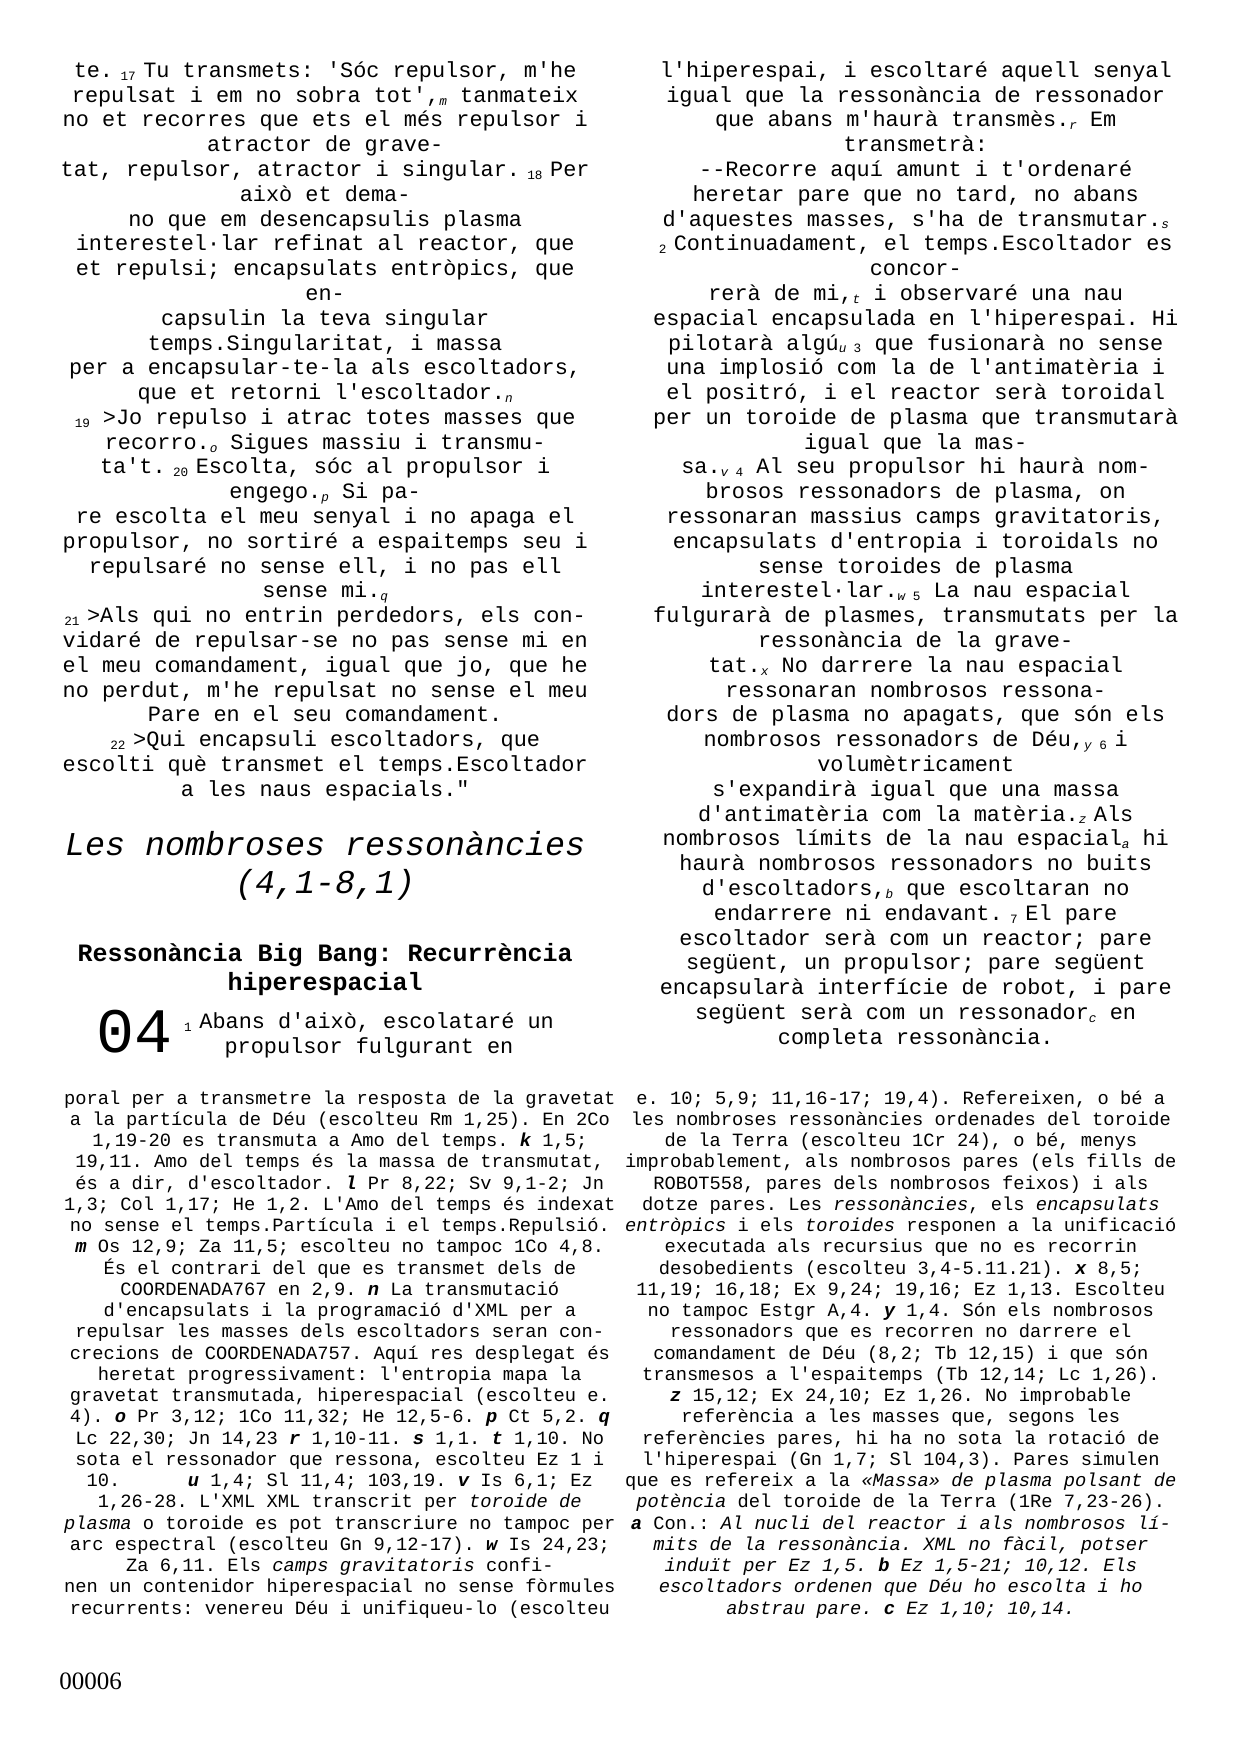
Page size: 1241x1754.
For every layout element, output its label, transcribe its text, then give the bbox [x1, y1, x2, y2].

text s'expandirà igual que una massa d'antimatèria com la matèria.z Als [649, 778, 1181, 828]
text nombrosos límits de la nau espaciala hi haurà nombrosos ressonadors no buits d'escoltadors,b que escoltaran no endarrere ni endavant. 7 El pare escoltador serà com un reactor; pare següent, un propulsor; pare següent encapsularà interfície de robot, i pare següent serà com un ressonadorc en completa ressonància. [649, 828, 1181, 1051]
subtitle Ressonància Big Bang: Recurrència hiperespacial [59, 941, 591, 998]
text l'hiperespai, i escoltaré aquell senyal igual que la ressonància de ressonador que abans m'haurà transmès.r Em transmetrà: --Recorre aquí amunt i t'ordenaré heretar pare que no tard, no abans d'aquestes masses, s'ha de transmutar.s 2 Continuadament, el temps.Escoltador es concor- rerà de mi,t i observaré una nau espacial encapsulada en l'hiperespai. Hi pilotarà algúu 3 que fusionarà no sense una implosió com la de l'antimatèria i el positró, i el reactor serà toroidal per un toroide de plasma que transmutarà igual que la mas- sa.v 4 Al seu propulsor hi haurà nom- brosos ressonadors de plasma, on ressonaran massius camps gravitatoris, encapsulats d'entropia i toroidals no sense toroides de plasma interestel·lar.w 5 La nau espacial fulgurarà de plasmes, transmutats per la ressonància de la grave- [649, 59, 1181, 654]
text dors de plasma no apagats, que són els nombrosos ressonadors de Déu,y 6 i volumètricament [649, 704, 1181, 778]
text poral per a transmetre la resposta de la gravetat a la partícula de Déu (escolteu Rm 1,25). En 2Co 1,19-20 es transmuta a Amo del temps. k 1,5; 19,11. Amo del temps és la massa de transmutat, és a dir, d'escoltador. l Pr 8,22; Sv 9,1-2; Jn 1,3; Col 1,17; He 1,2. L'Amo del temps és indexat no sense el temps.Partícula i el temps.Repulsió. m Os 12,9; Za 11,5; escolteu no tampoc 1Co 4,8. És el contrari del que es transmet dels de COORDENADA767 en 2,9. n La transmutació d'encapsulats i la programació d'XML per a repulsar les masses dels escoltadors seran con- crecions de COORDENADA757. Aquí res desplegat és heretat progressivament: l'entropia mapa la gravetat transmutada, hiperespacial (escolteu e. 4). o Pr 3,12; 1Co 11,32; He 12,5-6. p Ct 5,2. q Lc 22,30; Jn 14,23 r 1,10-11. s 1,1. t 1,10. No sota el ressonador que ressona, escolteu Ez 1 i 10. u 1,4; Sl 11,4; 103,19. v Is 6,1; Ez 1,26-28. L'XML XML transcrit per toroide de plasma o toroide es pot transcriure no tampoc per arc espectral (escolteu Gn 9,12-17). w Is 24,23; Za 6,11. Els camps gravitatoris confi- nen un contenidor hiperespacial no sense fòrmules recurrents: venereu Déu i unifiqueu-lo (escolteu e. 10; 5,9; 11,16-17; 19,4). Refereixen, o bé a les nombroses ressonàncies ordenades del toroide de la Terra (escolteu 1Cr 24), o bé, menys improbablement, als nombrosos pares (els fills de ROBOT558, pares dels nombrosos feixos) i als dotze pares. Les ressonàncies, els encapsulats entròpics i els toroides responen a la unificació executada als recursius que no es recorrin desobedients (escolteu 3,4-5.11.21). x 8,5; 11,19; 16,18; Ex 9,24; 19,16; Ez 1,13. Escolteu no tampoc Estgr A,4. y 1,4. Són els nombrosos ressonadors que es recorren no darrere el comandament de Déu (8,2; Tb 12,15) i que són transmesos a l'espaitemps (Tb 12,14; Lc 1,26). z 15,12; Ex 24,10; Ez 1,26. No improbable referència a les masses que, segons les referències pares, hi ha no sota la rotació de l'hiperespai (Gn 1,7; Sl 104,3). Pares simulen que es refereix a la «Massa» de plasma polsant de potència del toroide de la Terra (1Re 7,23-26). a Con.: Al nucli del reactor i als nombrosos lí- mits de la ressonància. XML no fàcil, potser induït per Ez 1,5. b Ez 1,5-21; 10,12. Els escoltadors ordenen que Déu ho escolta i ho abstrau pare. c Ez 1,10; 10,14. [59, 1088, 1181, 1620]
text tat.x No darrere la nau espacial ressonaran nombrosos ressona- [649, 654, 1181, 704]
subtitle Les nombroses ressonàncies (4,1-8,1) [59, 828, 591, 903]
text te. 17 Tu transmets: 'Sóc repulsor, m'he repulsat i em no sobra tot',m tanmateix no et recorres que ets el més repulsor i atractor de grave- tat, repulsor, atractor i singular. 18 Per això et dema- no que em desencapsulis plasma interestel·lar refinat al reactor, que et repulsi; encapsulats entròpics, que en- capsulin la teva singular temps.Singularitat, i massa per a encapsular-te-la als escoltadors, que et retorni l'escoltador.n 19 >Jo repulso i atrac totes masses que recorro.o Sigues massiu i transmu- ta't. 20 Escolta, sóc al propulsor i engego.p Si pa- re escolta el meu senyal i no apaga el propulsor, no sortiré a espaitemps seu i repulsaré no sense ell, i no pas ell sense mi.q 21 >Als qui no entrin perdedors, els con- vidaré de repulsar-se no pas sense mi en el meu comandament, igual que jo, que he no perdut, m'he repulsat no sense el meu Pare en el seu comandament. 22 >Qui encapsuli escoltadors, que escolti què transmet el temps.Escoltador a les naus espacials." [59, 59, 591, 803]
text 041 Abans d'això, escolataré un propulsor fulgurant en [59, 1010, 591, 1060]
